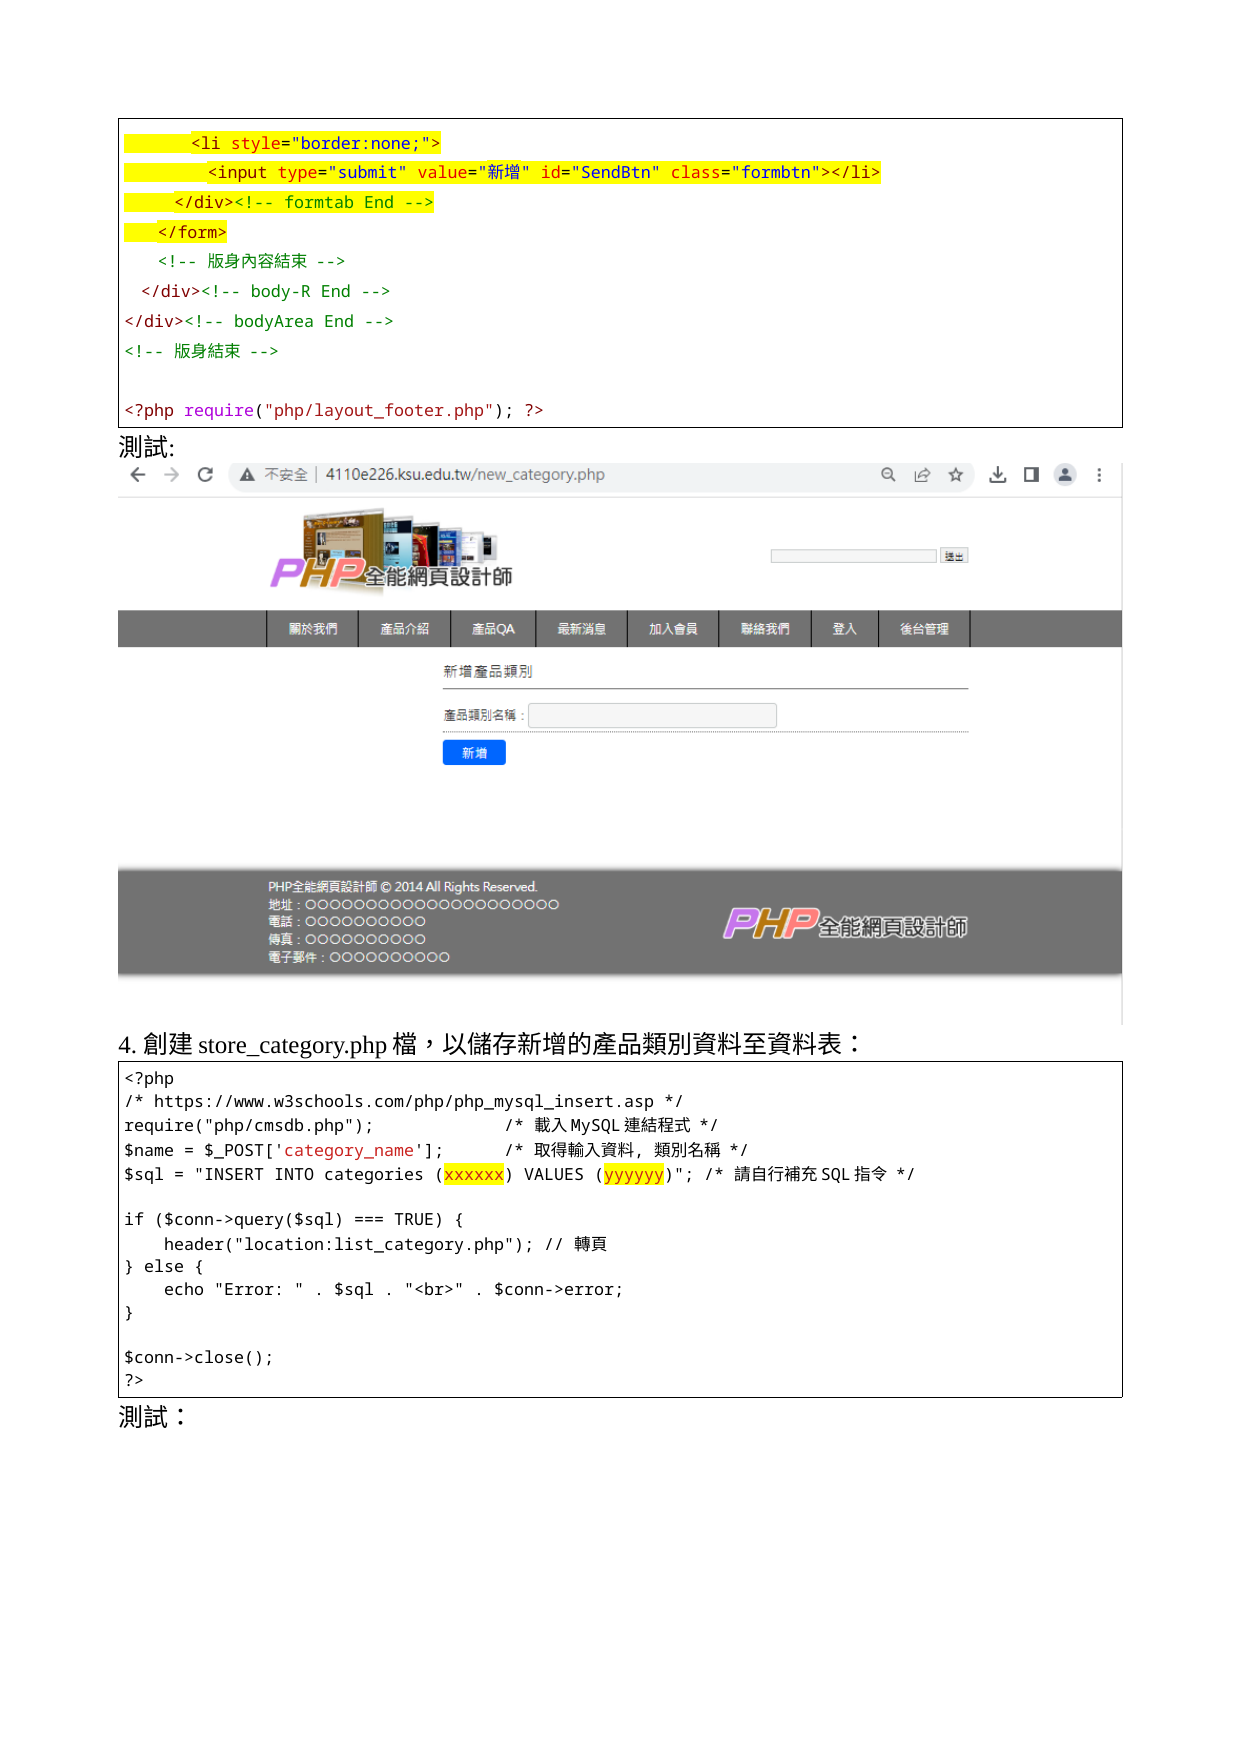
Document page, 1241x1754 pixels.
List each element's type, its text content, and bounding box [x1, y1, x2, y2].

text 4. 創建store_category.php檔，以儲存新增的產品類別資料至資料表： [118, 1025, 1122, 1061]
text 測試： [118, 1398, 1122, 1434]
table_header <li style="border:none;"> <input type="submit" value="新增" id="SendBtn" class="formbtn"></li> </div><!-- formtab End --> </form> <!-- 版身內容結束 --> </div><!-- body-R End --> </div><!-- bodyArea End --> <!-- 版身結束 --> <?php require("php/layout_footer.php"); ?> [119, 119, 1122, 427]
text 測試: [118, 428, 1122, 463]
table_header <?php /* https://www.w3schools.com/php/php_mysql_insert.asp */ require("php/cmsdb.php"); /* 載入MySQL連結程式 */ $name = $_POST['category_name']; /* 取得輸入資料, 類別名稱 */ $sql = "INSERT INTO categories (xxxxxx) VALUES (yyyyyy)"; /* 請自行補充SQL指令 */ if ($conn->query($sql) === TRUE) { header("location:list_category.php"); // 轉頁 } else { echo "Error: " . $sql . "<br>" . $conn->error; } $conn->close(); ?> [119, 1062, 1122, 1397]
